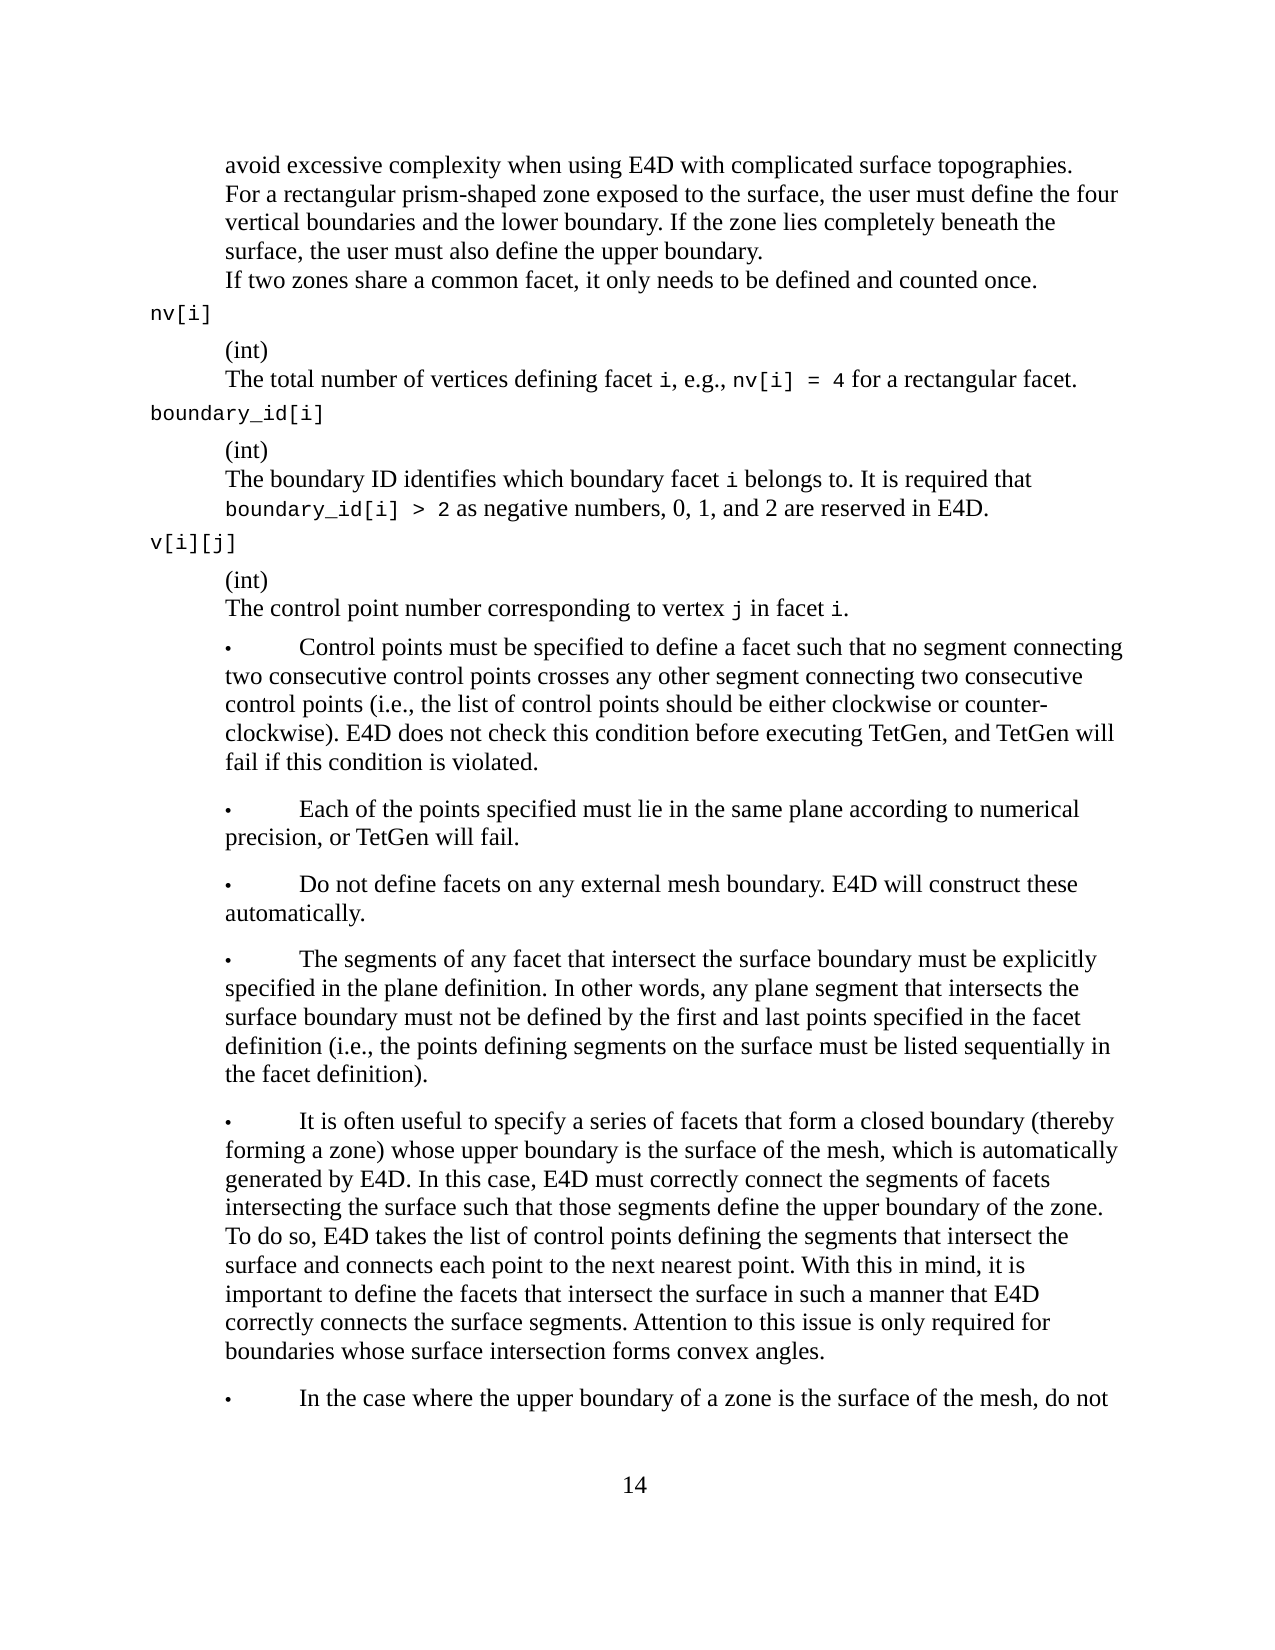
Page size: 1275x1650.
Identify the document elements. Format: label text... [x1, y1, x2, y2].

text (int) The total number of vertices defining facet i, e.g., nv[i] = 4 for a rectangular facet. [225, 335, 1125, 394]
list The segments of any facet that intersect the surface boundary must be explicitly specified in the plane definition. In other words, any plane segment that intersects the surface boundary must not be defined by the first and last points specified in the facet definition (i.e., the points defining segments on the surface must be listed sequentially in the facet definition). [225, 944, 1125, 1088]
text v[i][j] [150, 532, 1125, 556]
text nv[i] [150, 303, 1125, 326]
list In the case where the upper boundary of a zone is the surface of the mesh, do not [225, 1383, 1125, 1412]
text For a rectangular prism-shaped zone exposed to the surface, the user must define the four vertical boundaries and the lower boundary. If the zone lies completely beneath the surface, the user must also define the upper boundary. [225, 179, 1125, 265]
text boundary_id[i] [150, 403, 1125, 426]
list It is often useful to specify a series of facets that form a closed boundary (thereby forming a zone) whose upper boundary is the surface of the mesh, which is automatically generated by E4D. In this case, E4D must correctly connect the segments of facets intersecting the surface such that those segments define the upper boundary of the zone. To do so, E4D takes the list of control points defining the segments that intersect the surface and connects each point to the next nearest point. With this in mind, it is important to define the facets that intersect the surface in such a manner that E4D correctly connects the surface segments. Attention to this issue is only required for boundaries whose surface intersection forms convex angles. [225, 1106, 1125, 1365]
text (int) The control point number corresponding to vertex j in facet i. [225, 565, 1125, 623]
text (int) The boundary ID identifies which boundary facet i belongs to. It is required that boundary_id[i] > 2 as negative numbers, 0, 1, and 2 are reserved in E4D. [225, 435, 1125, 523]
text avoid excessive complexity when using E4D with complicated surface topographies. [225, 150, 1125, 179]
list Do not define facets on any external mesh boundary. E4D will construct these automatically. [225, 869, 1125, 927]
list Each of the points specified must lie in the same plane according to numerical precision, or TetGen will fail. [225, 794, 1125, 851]
list Control points must be specified to define a facet such that no segment connecting two consecutive control points crosses any other segment connecting two consecutive control points (i.e., the list of control points should be either clockwise or counter-clockwise). E4D does not check this condition before executing TetGen, and TetGen will fail if this condition is violated. [225, 632, 1125, 776]
text If two zones share a common facet, it only needs to be defined and counted once. [225, 265, 1125, 294]
